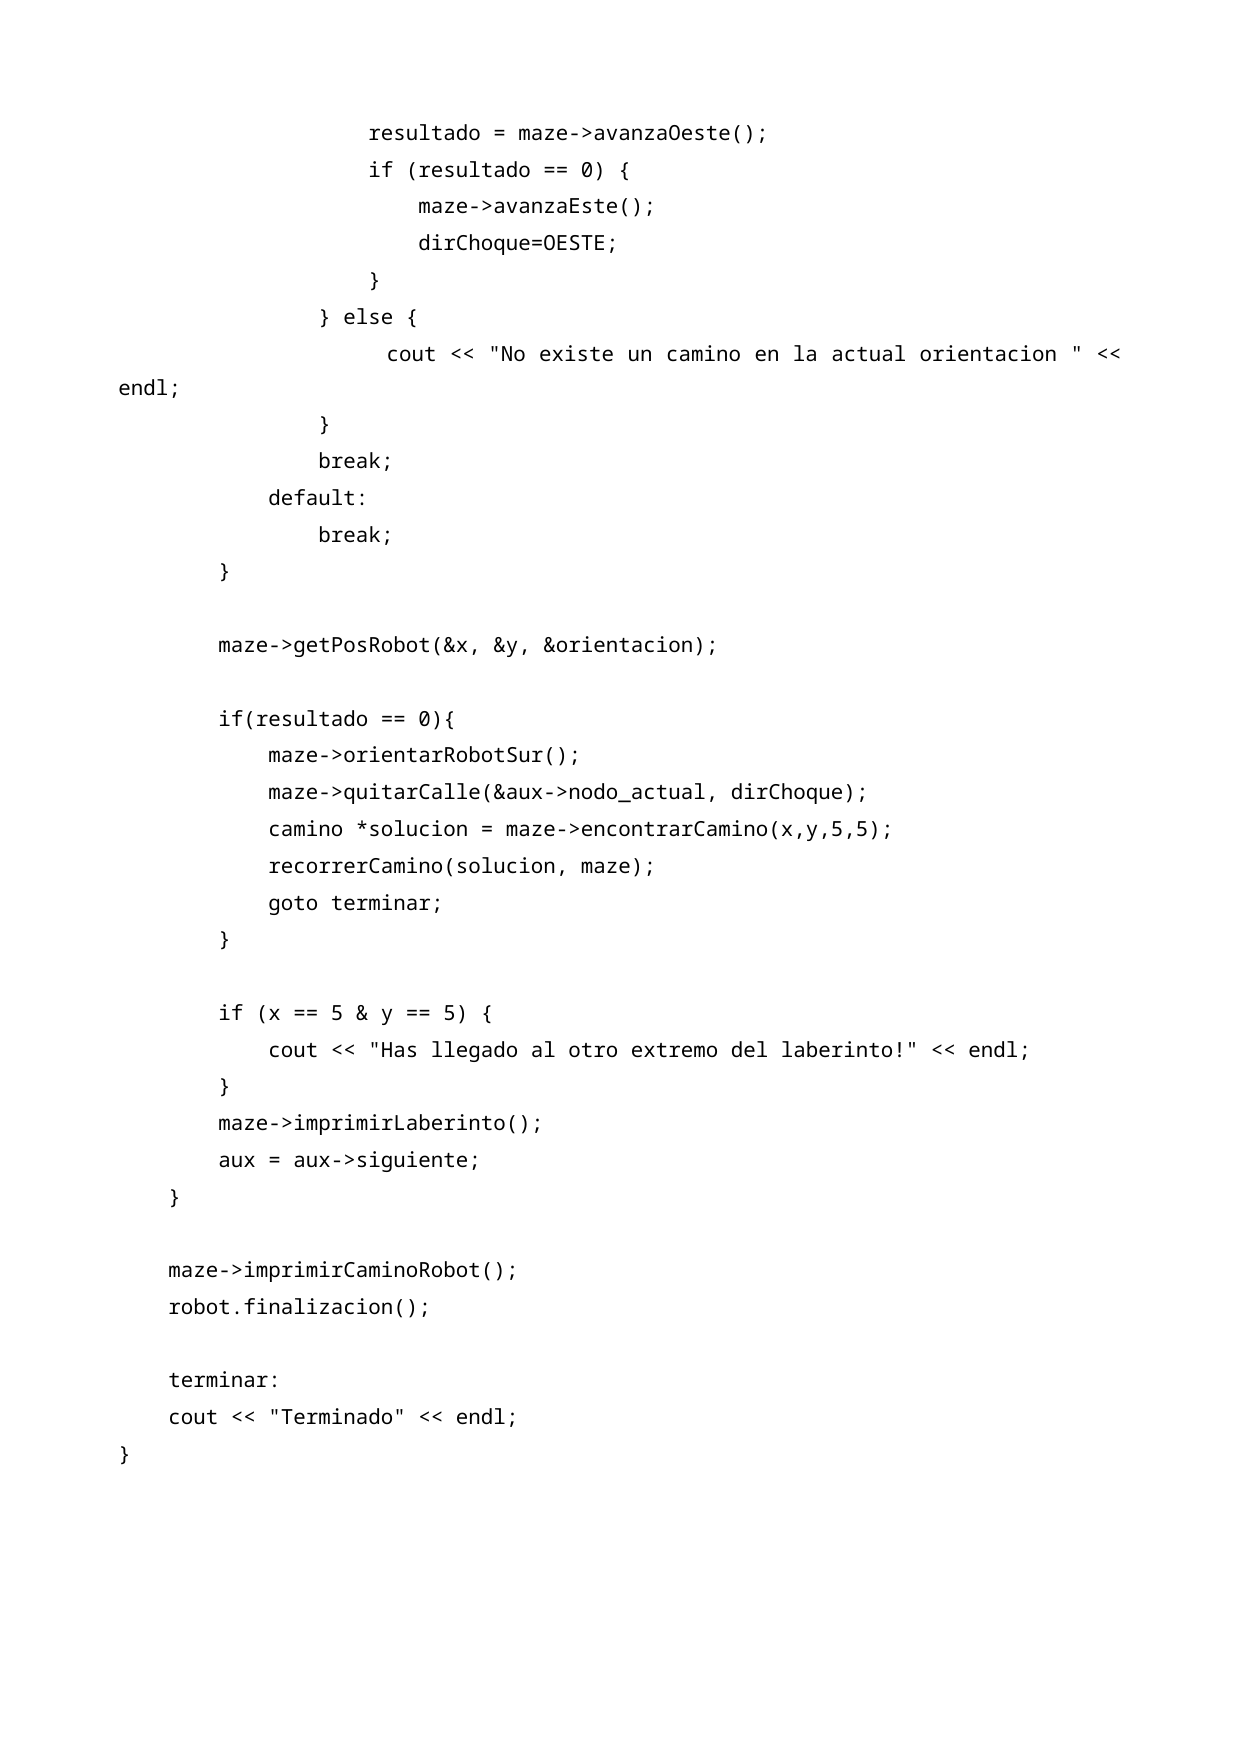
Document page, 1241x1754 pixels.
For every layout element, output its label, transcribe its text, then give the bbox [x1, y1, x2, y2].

text } [118, 924, 1122, 953]
text } [118, 409, 1122, 438]
text } [118, 1182, 1122, 1210]
text if (x == 5 & y == 5) { [118, 998, 1122, 1026]
text dirChoque=OESTE; [118, 228, 1122, 257]
text } [118, 1071, 1122, 1100]
text break; [118, 446, 1122, 475]
text maze->imprimirLaberinto(); [118, 1108, 1122, 1137]
text } [118, 557, 1122, 585]
text default: [118, 483, 1122, 512]
text } [118, 265, 1122, 294]
text cout << "Has llegado al otro extremo del laberinto!" << endl; [118, 1035, 1122, 1063]
text cout << "Terminado" << endl; [118, 1402, 1122, 1431]
text terminar: [118, 1366, 1122, 1394]
text recorrerCamino(solucion, maze); [118, 851, 1122, 879]
text maze->quitarCalle(&aux->nodo_actual, dirChoque); [118, 777, 1122, 806]
text maze->orientarRobotSur(); [118, 741, 1122, 769]
text } [118, 1439, 1122, 1468]
text resultado = maze->avanzaOeste(); [118, 118, 1122, 147]
text camino *solucion = maze->encontrarCamino(x,y,5,5); [118, 814, 1122, 842]
text break; [118, 520, 1122, 548]
text robot.finalizacion(); [118, 1292, 1122, 1321]
text } else { [118, 302, 1122, 330]
text goto terminar; [118, 888, 1122, 916]
text aux = aux->siguiente; [118, 1145, 1122, 1173]
text if(resultado == 0){ [118, 704, 1122, 732]
text maze->avanzaEste(); [118, 192, 1122, 220]
text cout << "No existe un camino en la actual orientacion " << endl; [118, 339, 1122, 401]
text maze->imprimirCaminoRobot(); [118, 1255, 1122, 1284]
text maze->getPosRobot(&x, &y, &orientacion); [118, 630, 1122, 659]
text if (resultado == 0) { [118, 155, 1122, 183]
